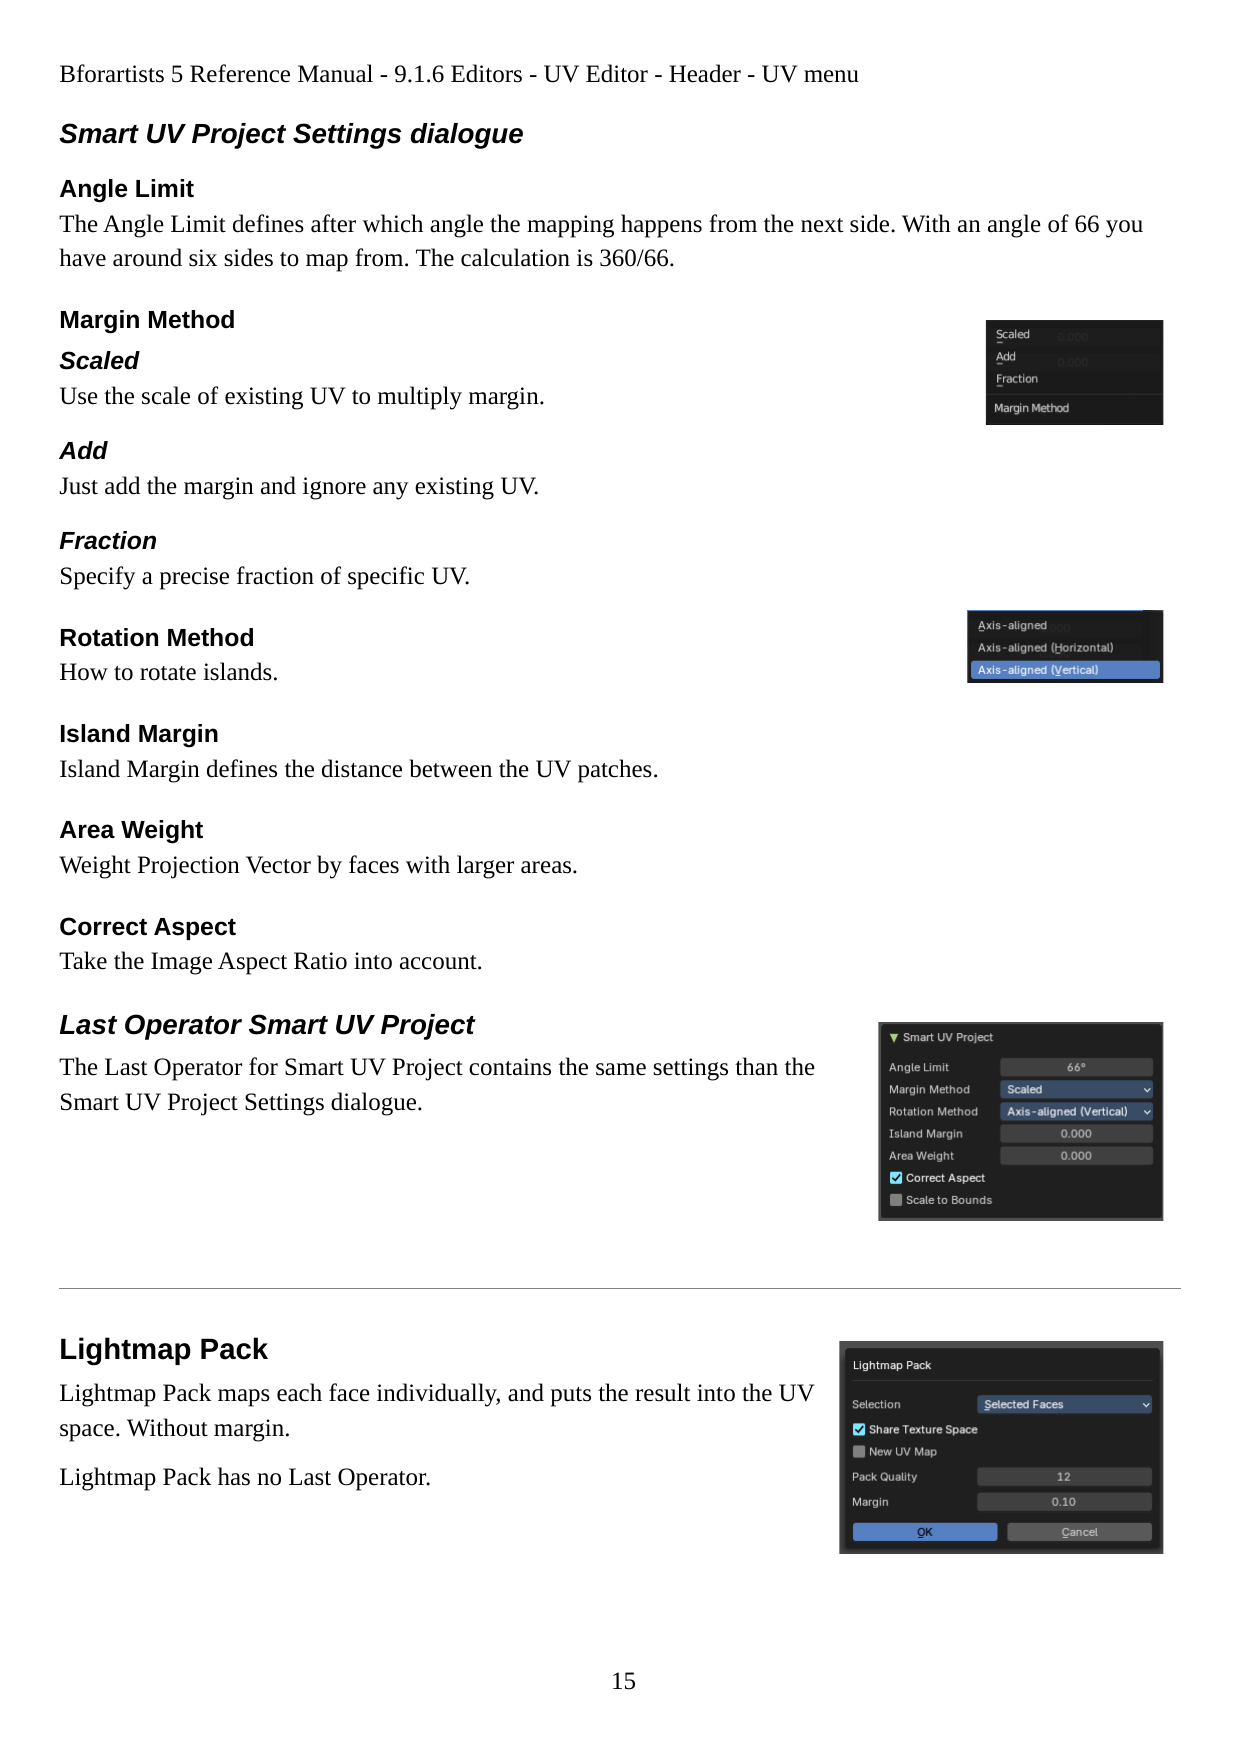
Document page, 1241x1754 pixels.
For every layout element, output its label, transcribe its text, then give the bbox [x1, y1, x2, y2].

subtitle [1164, 346, 1181, 374]
text Lightmap Pack has no Last Operator. [59, 1462, 839, 1491]
subtitle Area Weight [59, 815, 1181, 844]
text How to rotate islands. [59, 657, 1181, 686]
subtitle Rotation Method [59, 623, 967, 651]
picture [839, 1341, 1164, 1554]
subtitle Last Operator Smart UV Project [59, 1008, 1181, 1040]
subtitle Margin Method [59, 305, 1181, 333]
picture [985, 320, 1164, 425]
text Lightmap Pack maps each face individually, and puts the result into the UV space. Without margin. [59, 1378, 839, 1442]
text Use the scale of existing UV to multiply margin. [59, 381, 985, 409]
text The Last Operator for Smart UV Project contains the same settings than the Smart UV Project Settings dialogue. [59, 1052, 878, 1116]
picture [878, 1022, 1164, 1221]
text The Angle Limit defines after which angle the mapping happens from the next side. With an angle of 66 you have around six sides to map from. The calculation is 360/66. [59, 209, 1181, 272]
text Take the Image Aspect Ratio into account. [59, 946, 1181, 975]
text Just add the margin and ignore any existing UV. [59, 471, 1181, 500]
subtitle Scaled [59, 346, 985, 374]
text Weight Projection Vector by faces with larger areas. [59, 850, 1181, 879]
subtitle Lightmap Pack [59, 1332, 1181, 1366]
picture [967, 610, 1164, 683]
subtitle Fraction [59, 526, 1181, 555]
text Specify a precise fraction of specific UV. [59, 561, 1181, 590]
subtitle Smart UV Project Settings dialogue [59, 117, 1181, 149]
text Island Margin defines the distance between the UV patches. [59, 754, 1181, 782]
subtitle Add [59, 436, 1181, 465]
subtitle Angle Limit [59, 174, 1181, 203]
subtitle Island Margin [59, 719, 1181, 747]
subtitle Correct Aspect [59, 912, 1181, 940]
subtitle [1164, 623, 1181, 651]
